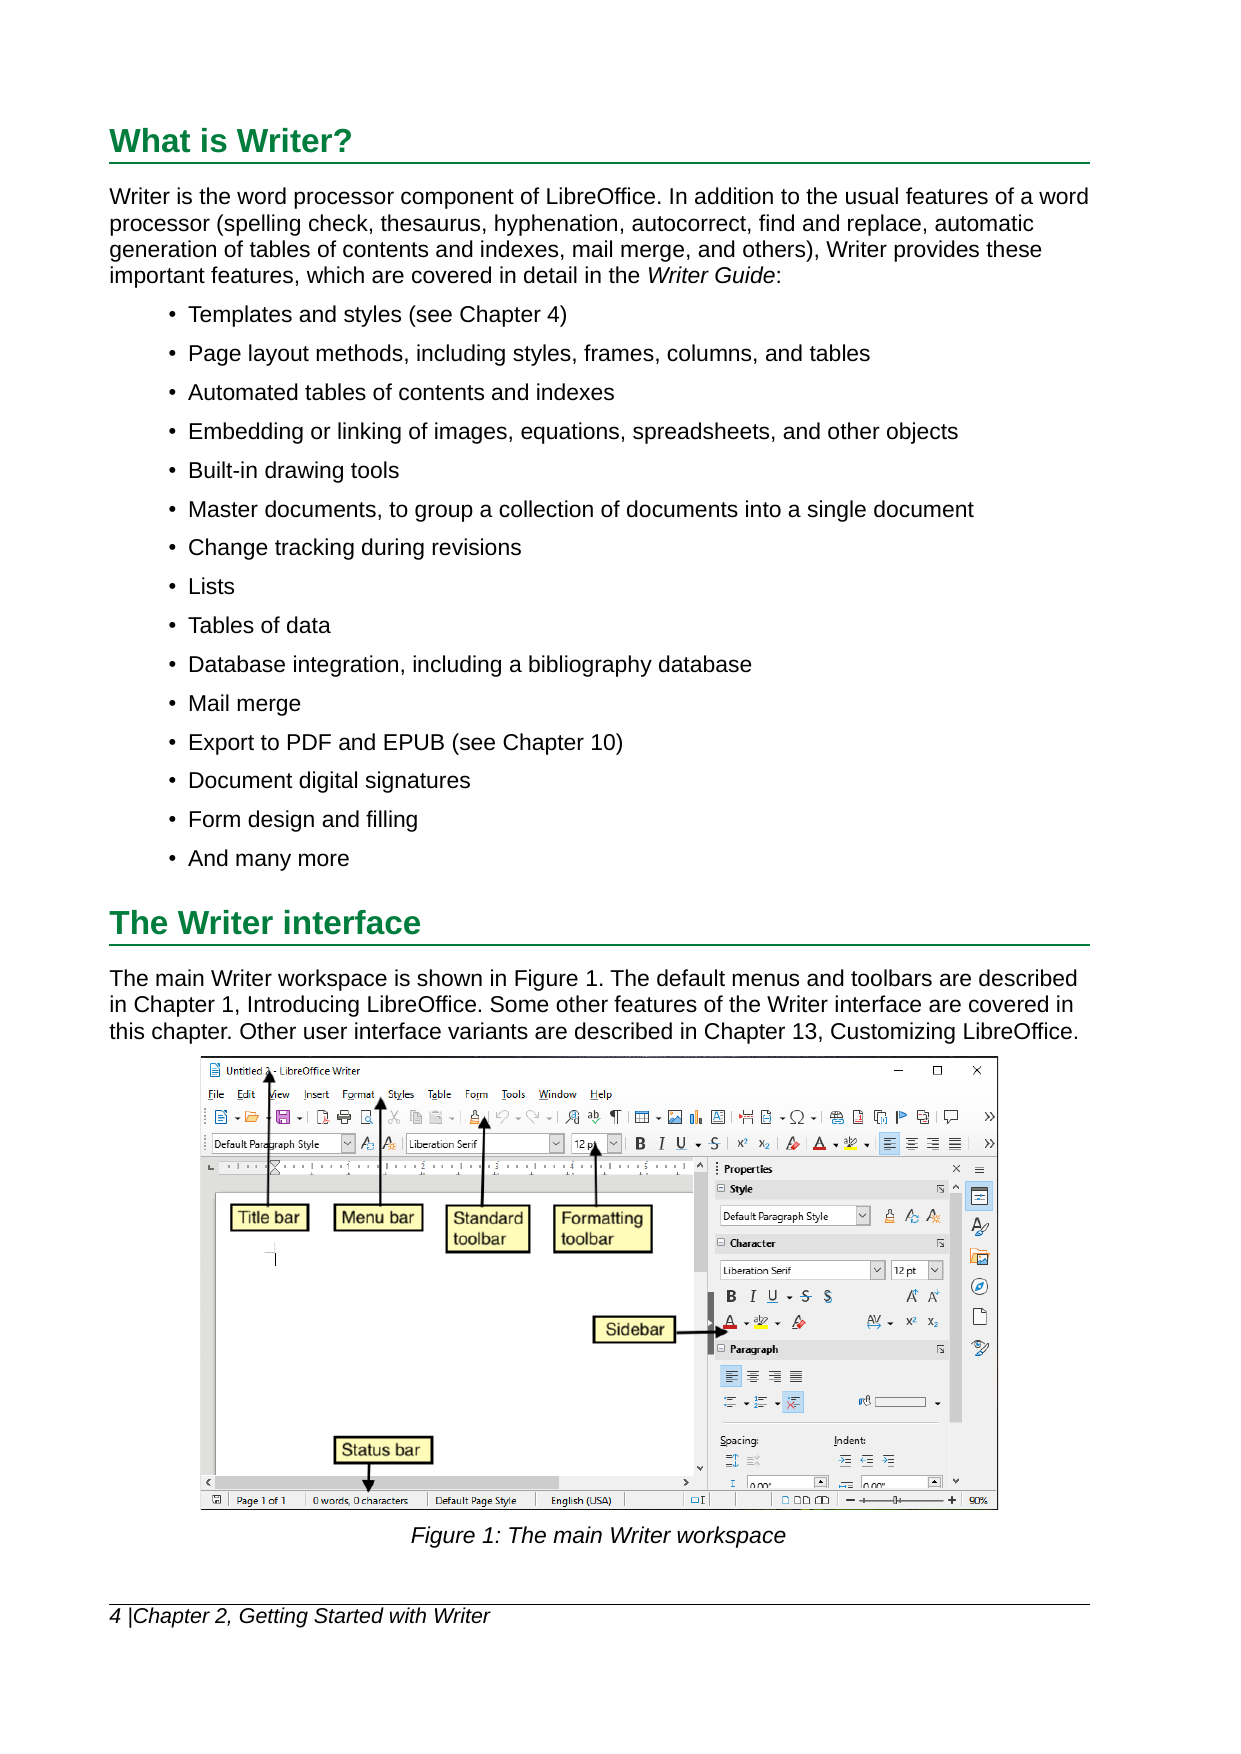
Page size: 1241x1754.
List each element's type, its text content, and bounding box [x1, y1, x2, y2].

list Page layout methods, including styles, frames, columns, and tables [168, 340, 1090, 366]
list Built-in drawing tools [168, 457, 1090, 483]
text The main Writer workspace is shown in Figure 1. The default menus and toolbars are described in Chapter 1, Introducing LibreOffice. Some other features of the Writer interface are covered in this chapter. Other user interface variants are described in Chapter 13, Customizing LibreOffice. [109, 965, 1090, 1044]
list Document digital signatures [168, 767, 1090, 794]
list Automated tables of contents and indexes [168, 379, 1090, 405]
list Writer is the word processor component of LibreOffice. In addition to the usual features of a word processor (spelling check, thesaurus, hyphenation, autocorrect, find and replace, automatic generation of tables of contents and indexes, mail merge, and others), Writer provides these important features, which are covered in detail in the Writer Guide: [109, 183, 1090, 289]
list Form design and filling [168, 806, 1090, 833]
list Master documents, to group a collection of documents into a single document [168, 496, 1090, 522]
text Figure 1: The main Writer workspace [201, 1522, 998, 1548]
list Export to PDF and EPUB (see Chapter 10) [168, 729, 1090, 755]
list Embedding or linking of images, equations, spreadsheets, and other objects [168, 418, 1090, 444]
list And many more [168, 845, 1090, 872]
list Database integration, including a bibliography database [168, 651, 1090, 677]
list Tables of data [168, 612, 1090, 638]
subtitle The Writer interface [109, 903, 1090, 944]
list Change tracking during revisions [168, 534, 1090, 561]
picture [200, 1056, 999, 1510]
subtitle What is Writer? [109, 121, 1090, 162]
list Mail merge [168, 690, 1090, 716]
list Templates and styles (see Chapter 4) [168, 301, 1090, 328]
list Lists [168, 573, 1090, 599]
